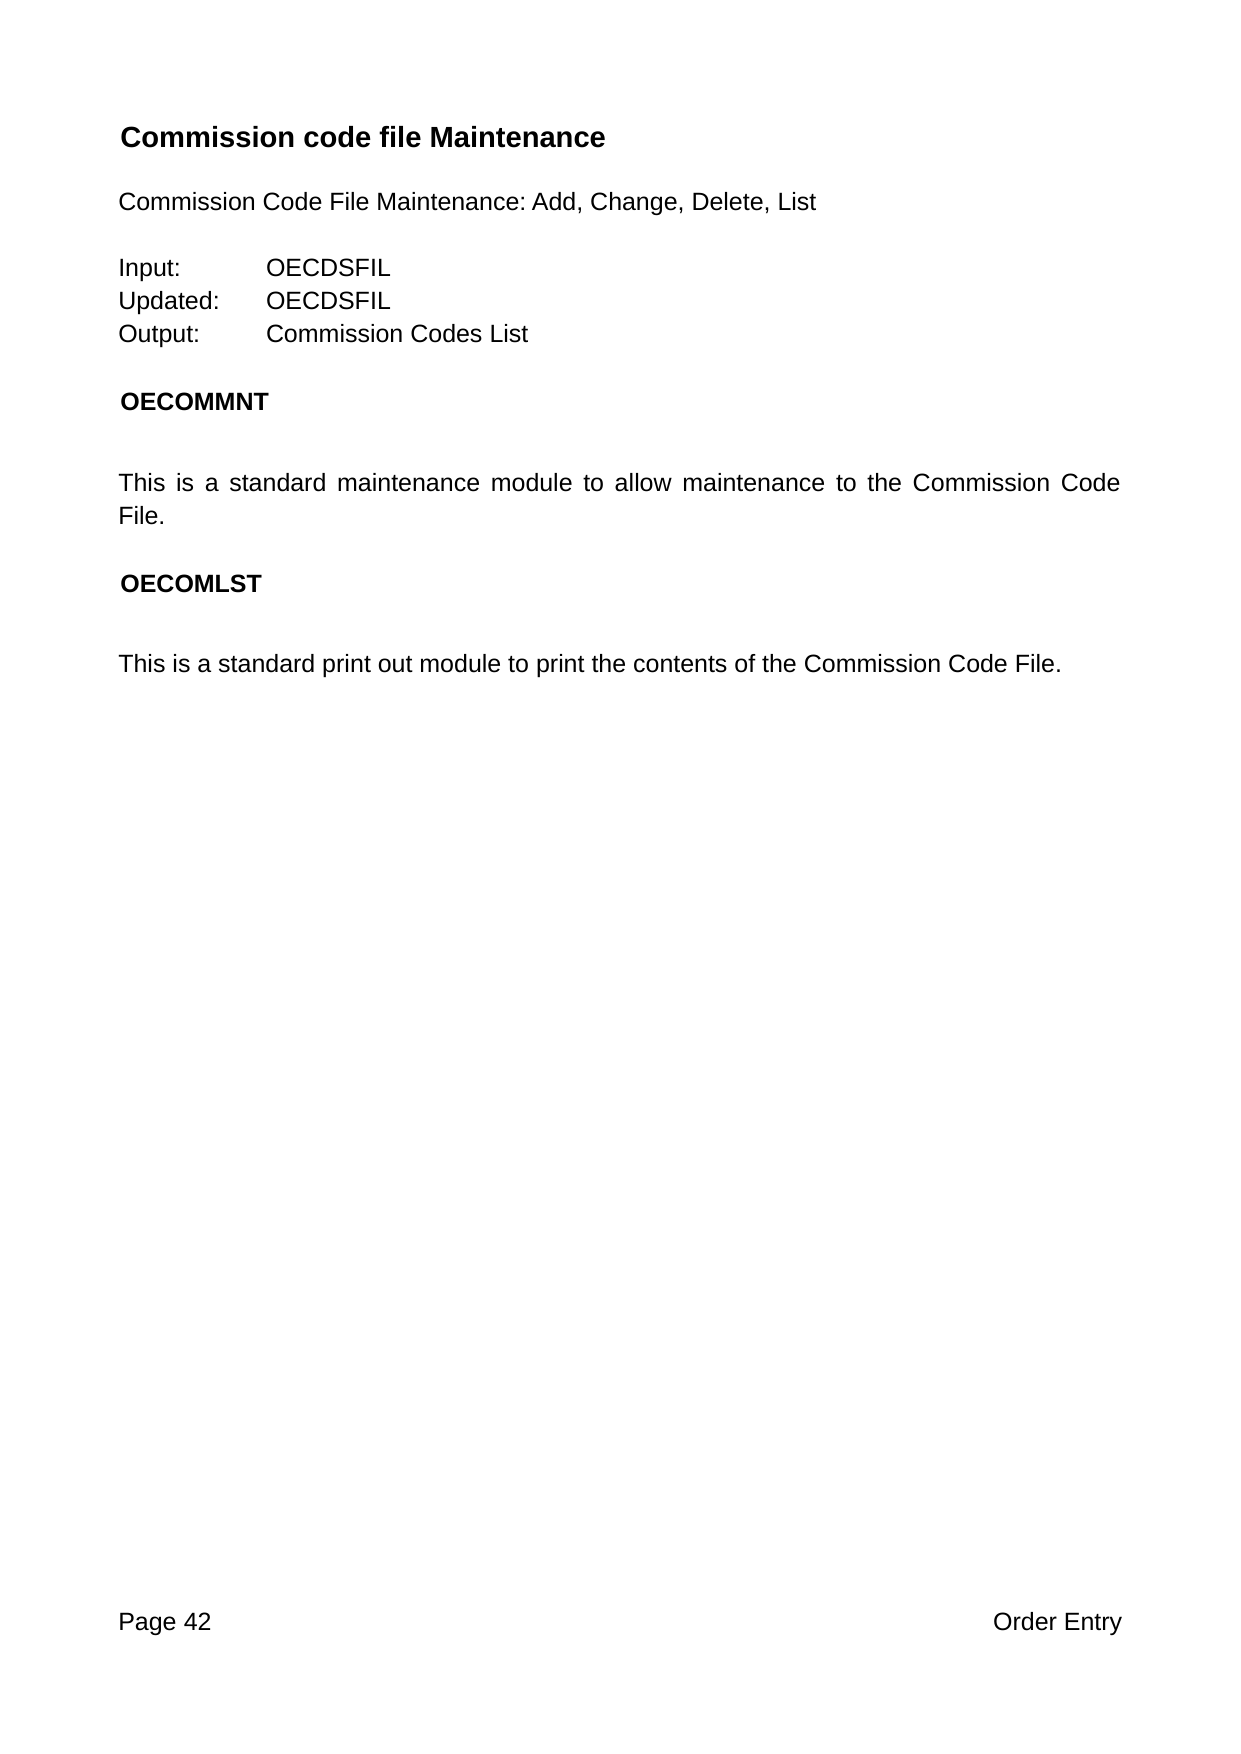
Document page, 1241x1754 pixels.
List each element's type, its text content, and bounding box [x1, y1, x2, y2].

text Updated: OECDSFIL [118, 286, 1122, 314]
text Commission Code File Maintenance: Add, Change, Delete, List [118, 187, 1122, 216]
text This is a standard print out module to print the contents of the Commission Code File. [118, 649, 1122, 678]
text Input: OECDSFIL [118, 253, 1122, 282]
text This is a standard maintenance module to allow maintenance to the Commission Code File. [118, 468, 1122, 529]
subtitle OECOMMNT [120, 387, 1122, 416]
subtitle OECOMLST [120, 569, 1122, 597]
text Output: Commission Codes List [118, 319, 1122, 348]
subtitle Commission code file Maintenance [120, 120, 1122, 154]
